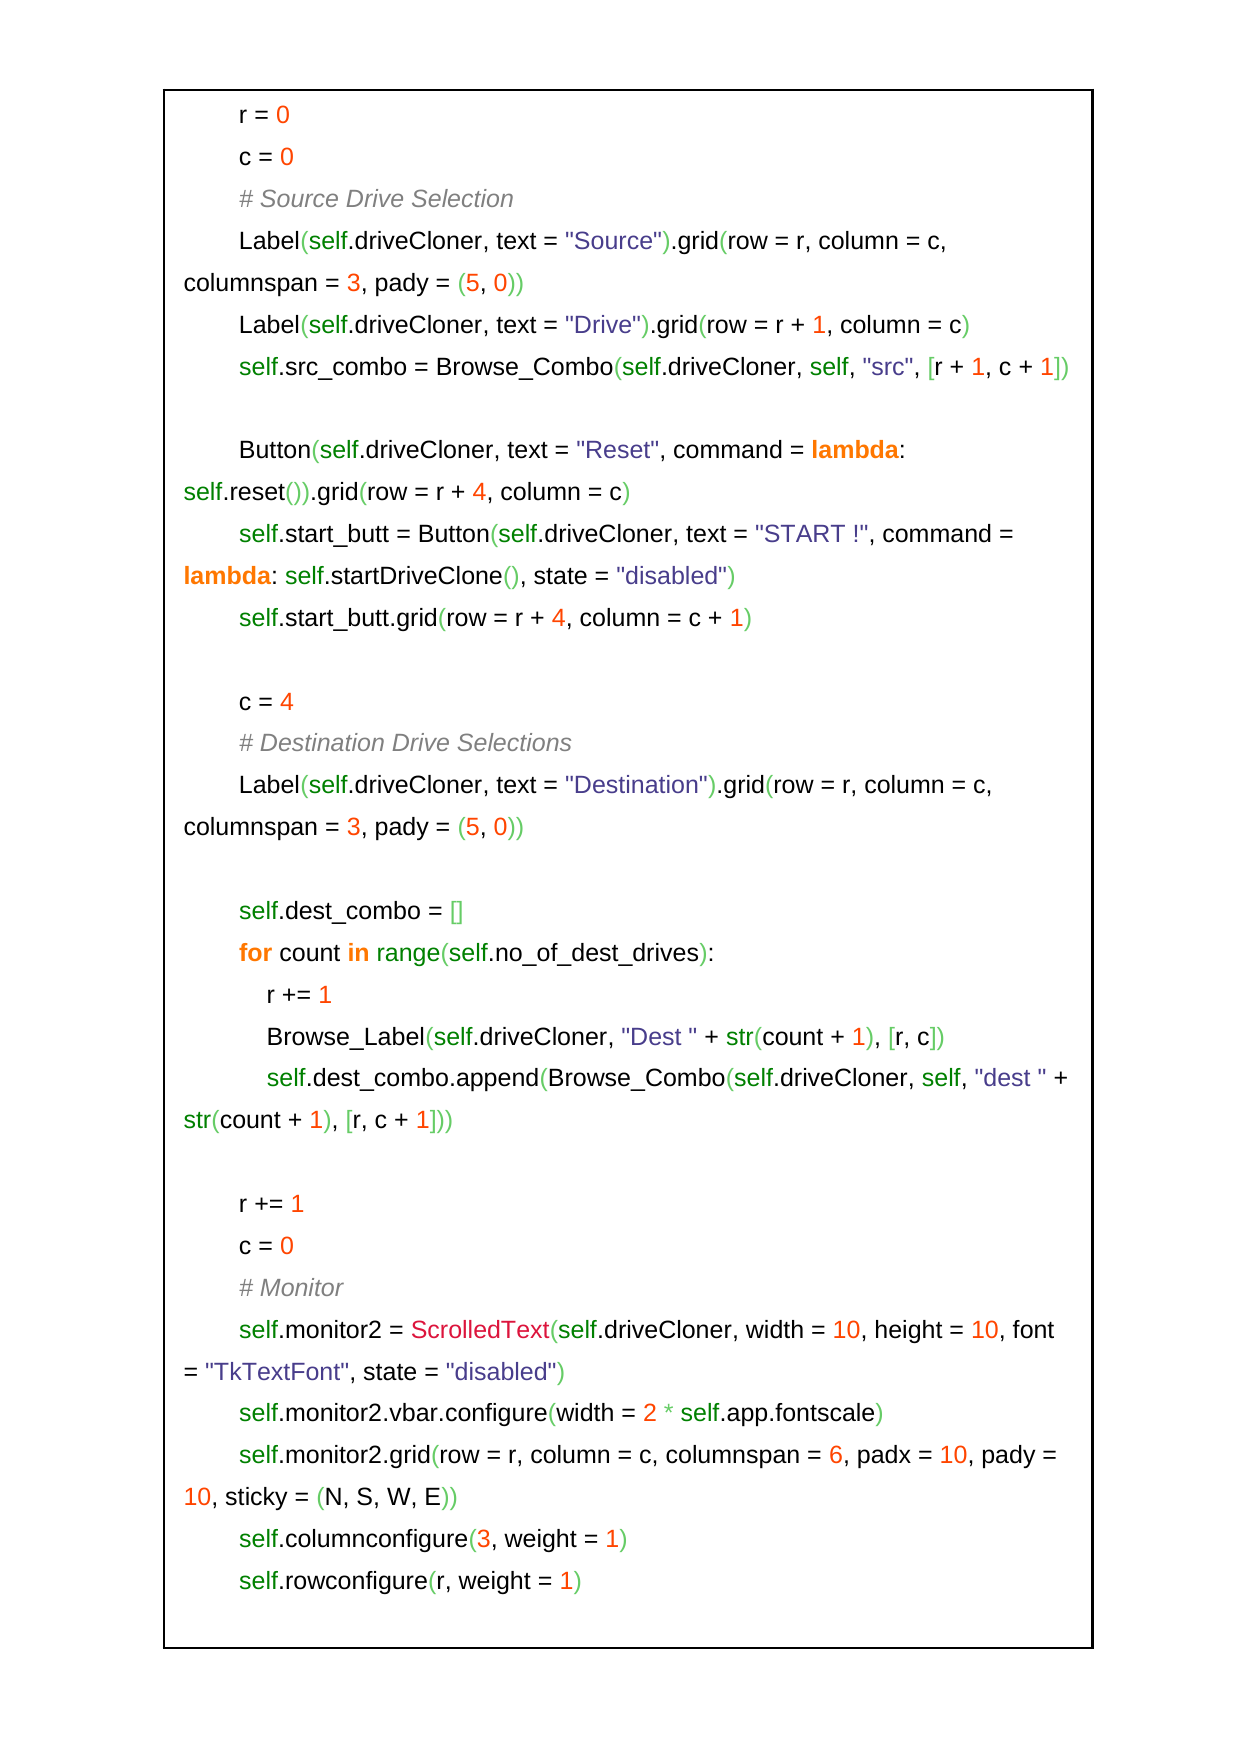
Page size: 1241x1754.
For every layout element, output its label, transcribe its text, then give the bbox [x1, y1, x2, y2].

table_header r = 0 c = 0 # Source Drive Selection Label(self.driveCloner, text = "Source").grid(row = r, column = c, columnspan = 3, pady = (5, 0)) Label(self.driveCloner, text = "Drive").grid(row = r + 1, column = c) self.src_combo = Browse_Combo(self.driveCloner, self, "src", [r + 1, c + 1]) Button(self.driveCloner, text = "Reset", command = lambda: self.reset()).grid(row = r + 4, column = c) self.start_butt = Button(self.driveCloner, text = "START !", command = lambda: self.startDriveClone(), state = "disabled") self.start_butt.grid(row = r + 4, column = c + 1) c = 4 # Destination Drive Selections Label(self.driveCloner, text = "Destination").grid(row = r, column = c, columnspan = 3, pady = (5, 0)) self.dest_combo = [] for count in range(self.no_of_dest_drives): r += 1 Browse_Label(self.driveCloner, "Dest " + str(count + 1), [r, c]) self.dest_combo.append(Browse_Combo(self.driveCloner, self, "dest " + str(count + 1), [r, c + 1])) r += 1 c = 0 # Monitor self.monitor2 = ScrolledText(self.driveCloner, width = 10, height = 10, font = "TkTextFont", state = "disabled") self.monitor2.vbar.configure(width = 2 * self.app.fontscale) self.monitor2.grid(row = r, column = c, columnspan = 6, padx = 10, pady = 10, sticky = (N, S, W, E)) self.columnconfigure(3, weight = 1) self.rowconfigure(r, weight = 1) [165, 91, 1091, 1647]
